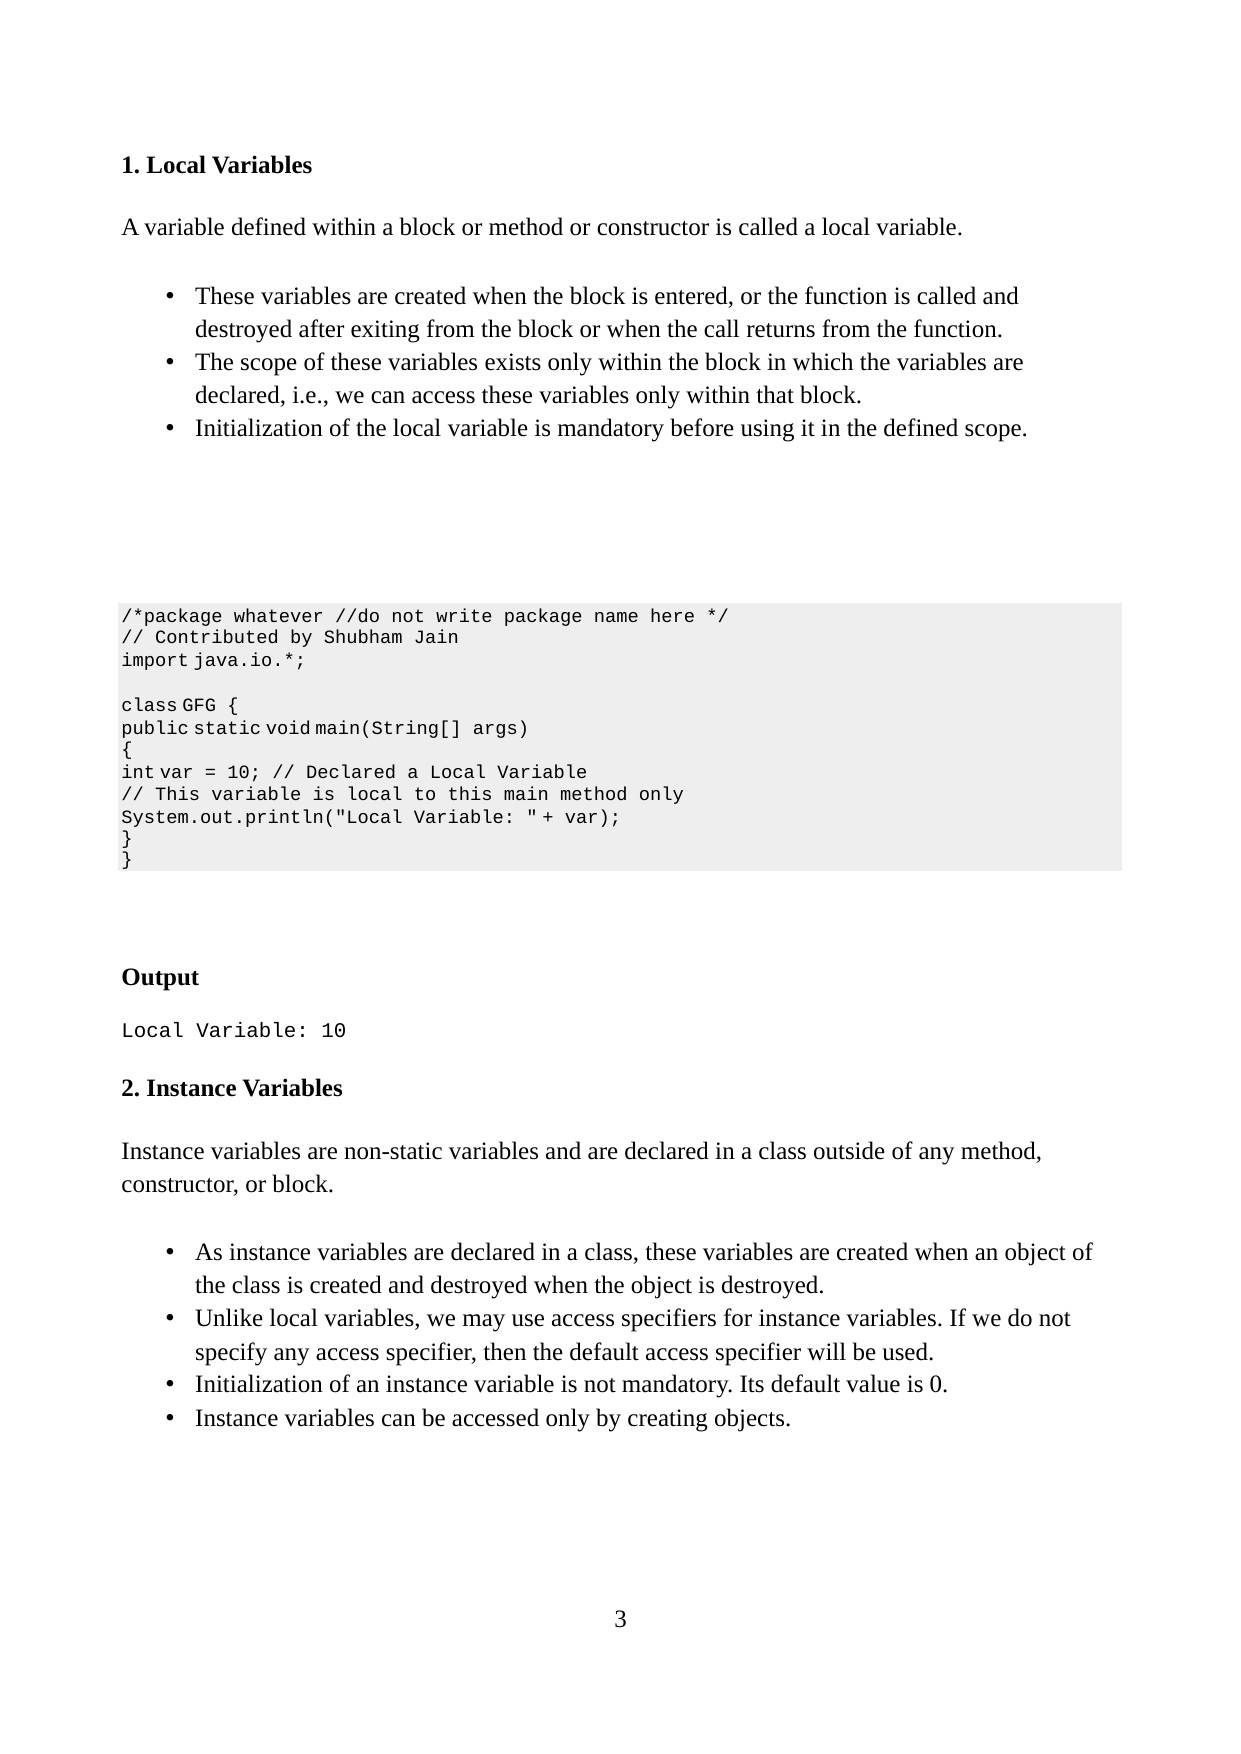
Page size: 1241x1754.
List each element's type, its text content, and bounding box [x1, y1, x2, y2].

list These variables are created when the block is entered, or the function is called and destroyed after exiting from the block or when the call returns from the function. [162, 278, 1122, 343]
text import java.io.*; [118, 649, 1122, 672]
list As instance variables are declared in a class, these variables are created when an object of the class is created and destroyed when the object is destroyed. [162, 1234, 1122, 1299]
list The scope of these variables exists only within the block in which the variables are declared, i.e., we can access these variables only within that block. [162, 344, 1122, 409]
text public static void main(String[] args) [118, 717, 1122, 740]
text // This variable is local to this main method only [118, 784, 1122, 806]
text } [118, 829, 1122, 850]
text System.out.println("Local Variable: " + var); [118, 806, 1122, 829]
text Instance variables are non-static variables and are declared in a class outside of any method, constructor, or block. [118, 1133, 1122, 1201]
text 2. Instance Variables [118, 1070, 1122, 1102]
text A variable defined within a block or method or constructor is called a local variable. [118, 209, 1122, 244]
list Instance variables can be accessed only by creating objects. [162, 1399, 1122, 1434]
text class GFG { [118, 694, 1122, 717]
text Output [118, 959, 1122, 991]
text } [118, 850, 1122, 871]
text // Contributed by Shubham Jain [118, 628, 1122, 649]
text 1. Local Variables [118, 150, 1122, 179]
text int var = 10; // Declared a Local Variable [118, 761, 1122, 784]
text Local Variable: 10 [118, 1017, 1122, 1044]
list Initialization of the local variable is mandatory before using it in the defined scope. [162, 410, 1122, 445]
text /*package whatever //do not write package name here */ [118, 603, 1122, 628]
list Initialization of an instance variable is not mandatory. Its default value is 0. [162, 1367, 1122, 1398]
text { [118, 740, 1122, 761]
list Unlike local variables, we may use access specifiers for instance variables. If we do not specify any access specifier, then the default access specifier will be used. [162, 1301, 1122, 1365]
